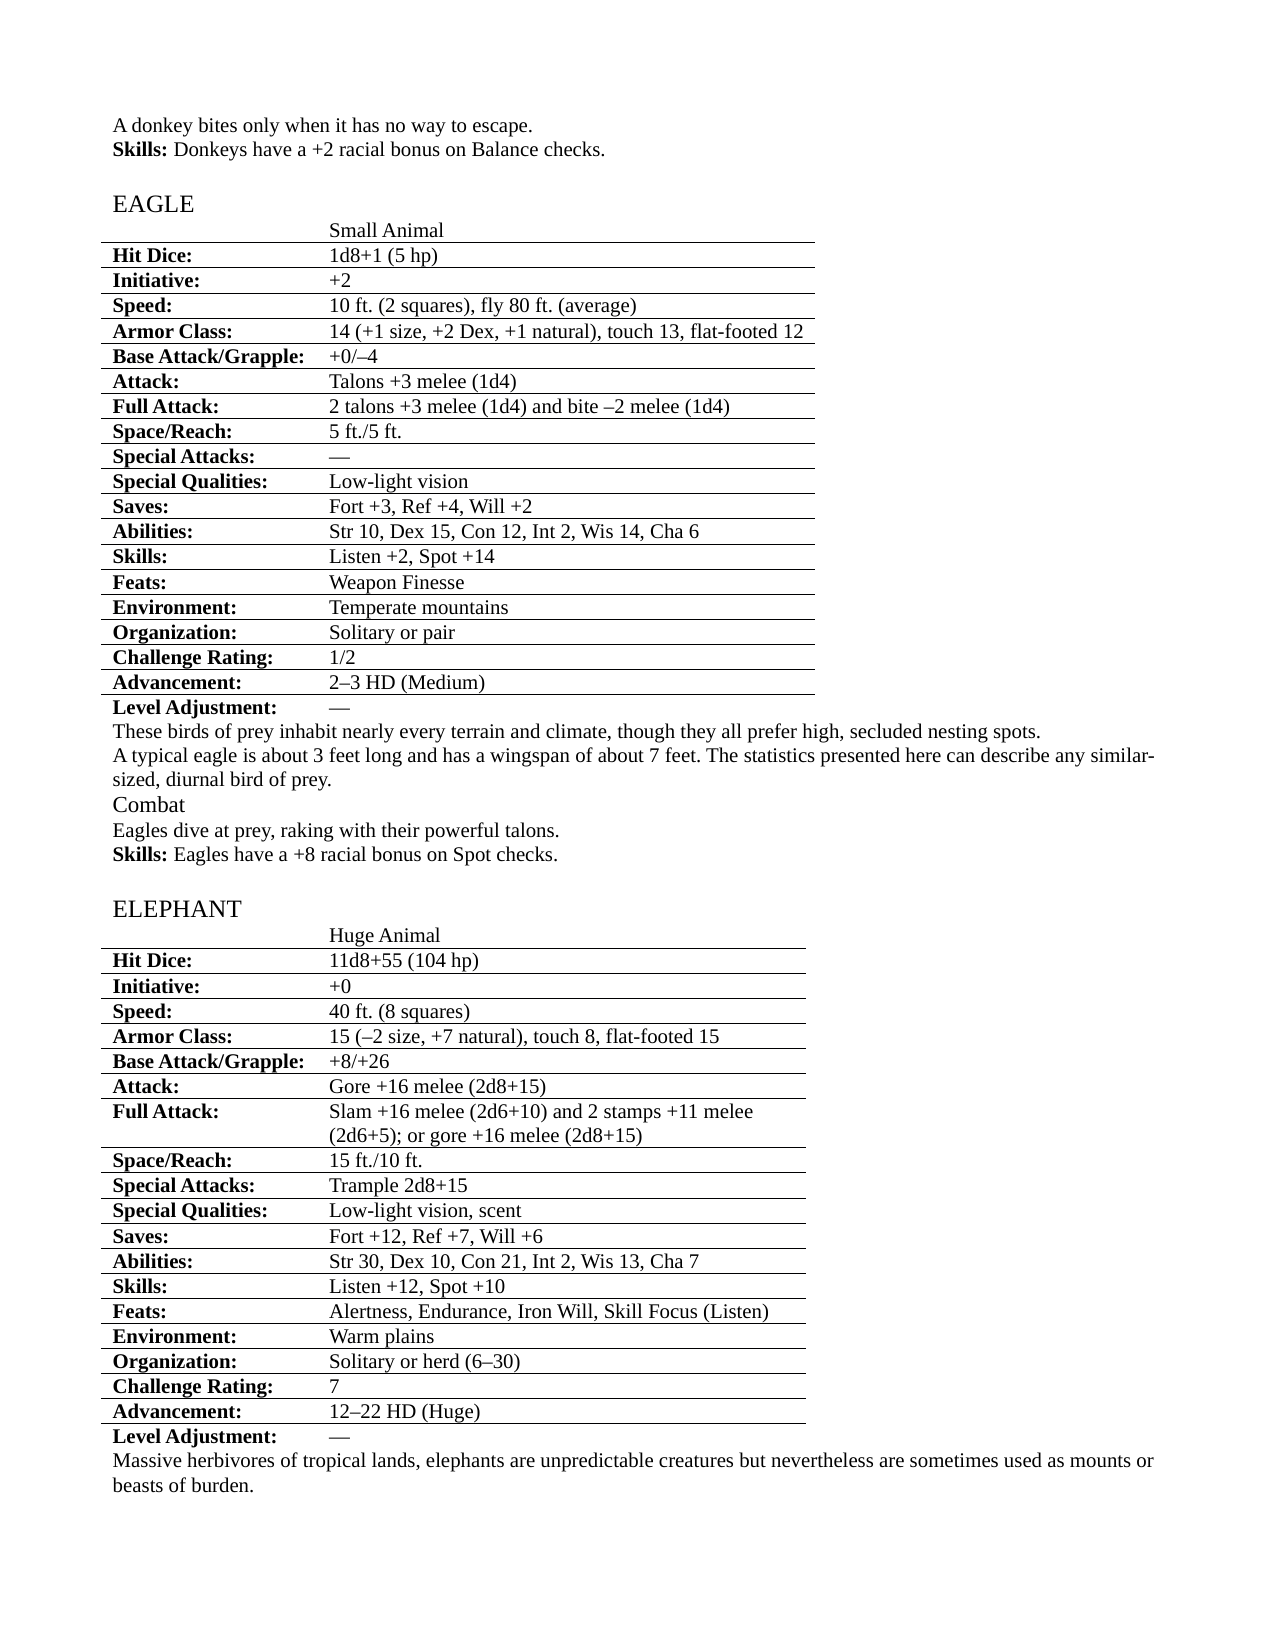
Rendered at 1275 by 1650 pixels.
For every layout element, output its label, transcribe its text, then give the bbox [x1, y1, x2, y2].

table_cell Initiative: [101, 974, 318, 998]
table_cell Advancement: [101, 1399, 318, 1423]
table_cell Environment: [101, 595, 318, 619]
table_cell Low-light vision, scent [318, 1199, 806, 1222]
table_cell 1/2 [318, 645, 815, 669]
table_cell Solitary or pair [318, 620, 815, 644]
table_cell Challenge Rating: [101, 645, 318, 669]
table_cell 15 ft./10 ft. [318, 1148, 806, 1172]
table_cell — [318, 444, 815, 468]
table_cell — [318, 1424, 806, 1448]
table_cell 5 ft./5 ft. [318, 419, 815, 443]
text Skills: Donkeys have a +2 racial bonus on Balance checks. [112, 137, 1162, 161]
table_cell 40 ft. (8 squares) [318, 999, 806, 1023]
table_cell Feats: [101, 1299, 318, 1323]
table_cell Armor Class: [101, 319, 318, 343]
table_cell Skills: [101, 545, 318, 568]
table_cell Environment: [101, 1324, 318, 1348]
table_cell Organization: [101, 620, 318, 644]
table_header [101, 923, 318, 947]
table_cell Talons +3 melee (1d4) [318, 369, 815, 393]
table_cell Full Attack: [101, 1099, 318, 1147]
table_cell Fort +12, Ref +7, Will +6 [318, 1224, 806, 1248]
table_header Huge Animal [318, 923, 806, 947]
table_cell Challenge Rating: [101, 1374, 318, 1398]
table_cell — [318, 695, 815, 719]
text ELEPHANT [112, 894, 1162, 923]
table_cell Space/Reach: [101, 1148, 318, 1172]
table_cell +0 [318, 974, 806, 998]
table_cell Saves: [101, 494, 318, 518]
table_header [101, 218, 318, 242]
table_cell Gore +16 melee (2d8+15) [318, 1074, 806, 1098]
text EAGLE [112, 189, 1162, 218]
table_cell Str 10, Dex 15, Con 12, Int 2, Wis 14, Cha 6 [318, 519, 815, 543]
table_header Small Animal [318, 218, 815, 242]
table_cell Attack: [101, 369, 318, 393]
table_cell 10 ft. (2 squares), fly 80 ft. (average) [318, 294, 815, 317]
table_cell Str 30, Dex 10, Con 21, Int 2, Wis 13, Cha 7 [318, 1249, 806, 1273]
table_cell Weapon Finesse [318, 570, 815, 594]
text A donkey bites only when it has no way to escape. [112, 112, 1162, 137]
text A typical eagle is about 3 feet long and has a wingspan of about 7 feet. The statistics presented here can describe any similar-sized, diurnal bird of prey. [112, 743, 1162, 791]
table_cell Base Attack/Grapple: [101, 344, 318, 368]
table_cell Armor Class: [101, 1024, 318, 1048]
table_cell Alertness, Endurance, Iron Will, Skill Focus (Listen) [318, 1299, 806, 1323]
table_cell Fort +3, Ref +4, Will +2 [318, 494, 815, 518]
text Massive herbivores of tropical lands, elephants are unpredictable creatures but nevertheless are sometimes used as mounts or beasts of burden. [112, 1448, 1162, 1497]
table_cell Solitary or herd (6–30) [318, 1349, 806, 1373]
table_cell Special Attacks: [101, 1173, 318, 1197]
table_cell Slam +16 melee (2d6+10) and 2 stamps +11 melee (2d6+5); or gore +16 melee (2d8+15) [318, 1099, 806, 1147]
text Combat [112, 791, 1162, 818]
table_cell 11d8+55 (104 hp) [318, 949, 806, 972]
table_cell 2–3 HD (Medium) [318, 670, 815, 694]
table_cell Full Attack: [101, 394, 318, 418]
table_cell 1d8+1 (5 hp) [318, 243, 815, 267]
table_cell Low-light vision [318, 469, 815, 493]
table_cell Space/Reach: [101, 419, 318, 443]
table_cell +8/+26 [318, 1049, 806, 1073]
table_cell Temperate mountains [318, 595, 815, 619]
text These birds of prey inhabit nearly every terrain and climate, though they all prefer high, secluded nesting spots. [112, 719, 1162, 743]
table_cell Organization: [101, 1349, 318, 1373]
table_cell Initiative: [101, 268, 318, 292]
table_cell +0/–4 [318, 344, 815, 368]
table_cell 12–22 HD (Huge) [318, 1399, 806, 1423]
table_cell Abilities: [101, 1249, 318, 1273]
table_cell 15 (–2 size, +7 natural), touch 8, flat-footed 15 [318, 1024, 806, 1048]
text Skills: Eagles have a +8 racial bonus on Spot checks. [112, 842, 1162, 866]
text Eagles dive at prey, raking with their powerful talons. [112, 818, 1162, 842]
table_cell Trample 2d8+15 [318, 1173, 806, 1197]
table_cell Attack: [101, 1074, 318, 1098]
table_cell 7 [318, 1374, 806, 1398]
table_cell Level Adjustment: [101, 1424, 318, 1448]
table_cell +2 [318, 268, 815, 292]
table_cell Speed: [101, 294, 318, 317]
table_cell Speed: [101, 999, 318, 1023]
table_cell 2 talons +3 melee (1d4) and bite –2 melee (1d4) [318, 394, 815, 418]
table_cell Listen +12, Spot +10 [318, 1274, 806, 1298]
table_cell Listen +2, Spot +14 [318, 545, 815, 568]
table_cell Special Attacks: [101, 444, 318, 468]
table_cell Hit Dice: [101, 243, 318, 267]
table_cell Base Attack/Grapple: [101, 1049, 318, 1073]
table_cell Special Qualities: [101, 1199, 318, 1222]
table_cell Special Qualities: [101, 469, 318, 493]
table_cell Advancement: [101, 670, 318, 694]
table_cell Abilities: [101, 519, 318, 543]
table_cell Skills: [101, 1274, 318, 1298]
table_cell Saves: [101, 1224, 318, 1248]
table_cell 14 (+1 size, +2 Dex, +1 natural), touch 13, flat-footed 12 [318, 319, 815, 343]
table_cell Level Adjustment: [101, 695, 318, 719]
table_cell Feats: [101, 570, 318, 594]
table_cell Warm plains [318, 1324, 806, 1348]
table_cell Hit Dice: [101, 949, 318, 972]
